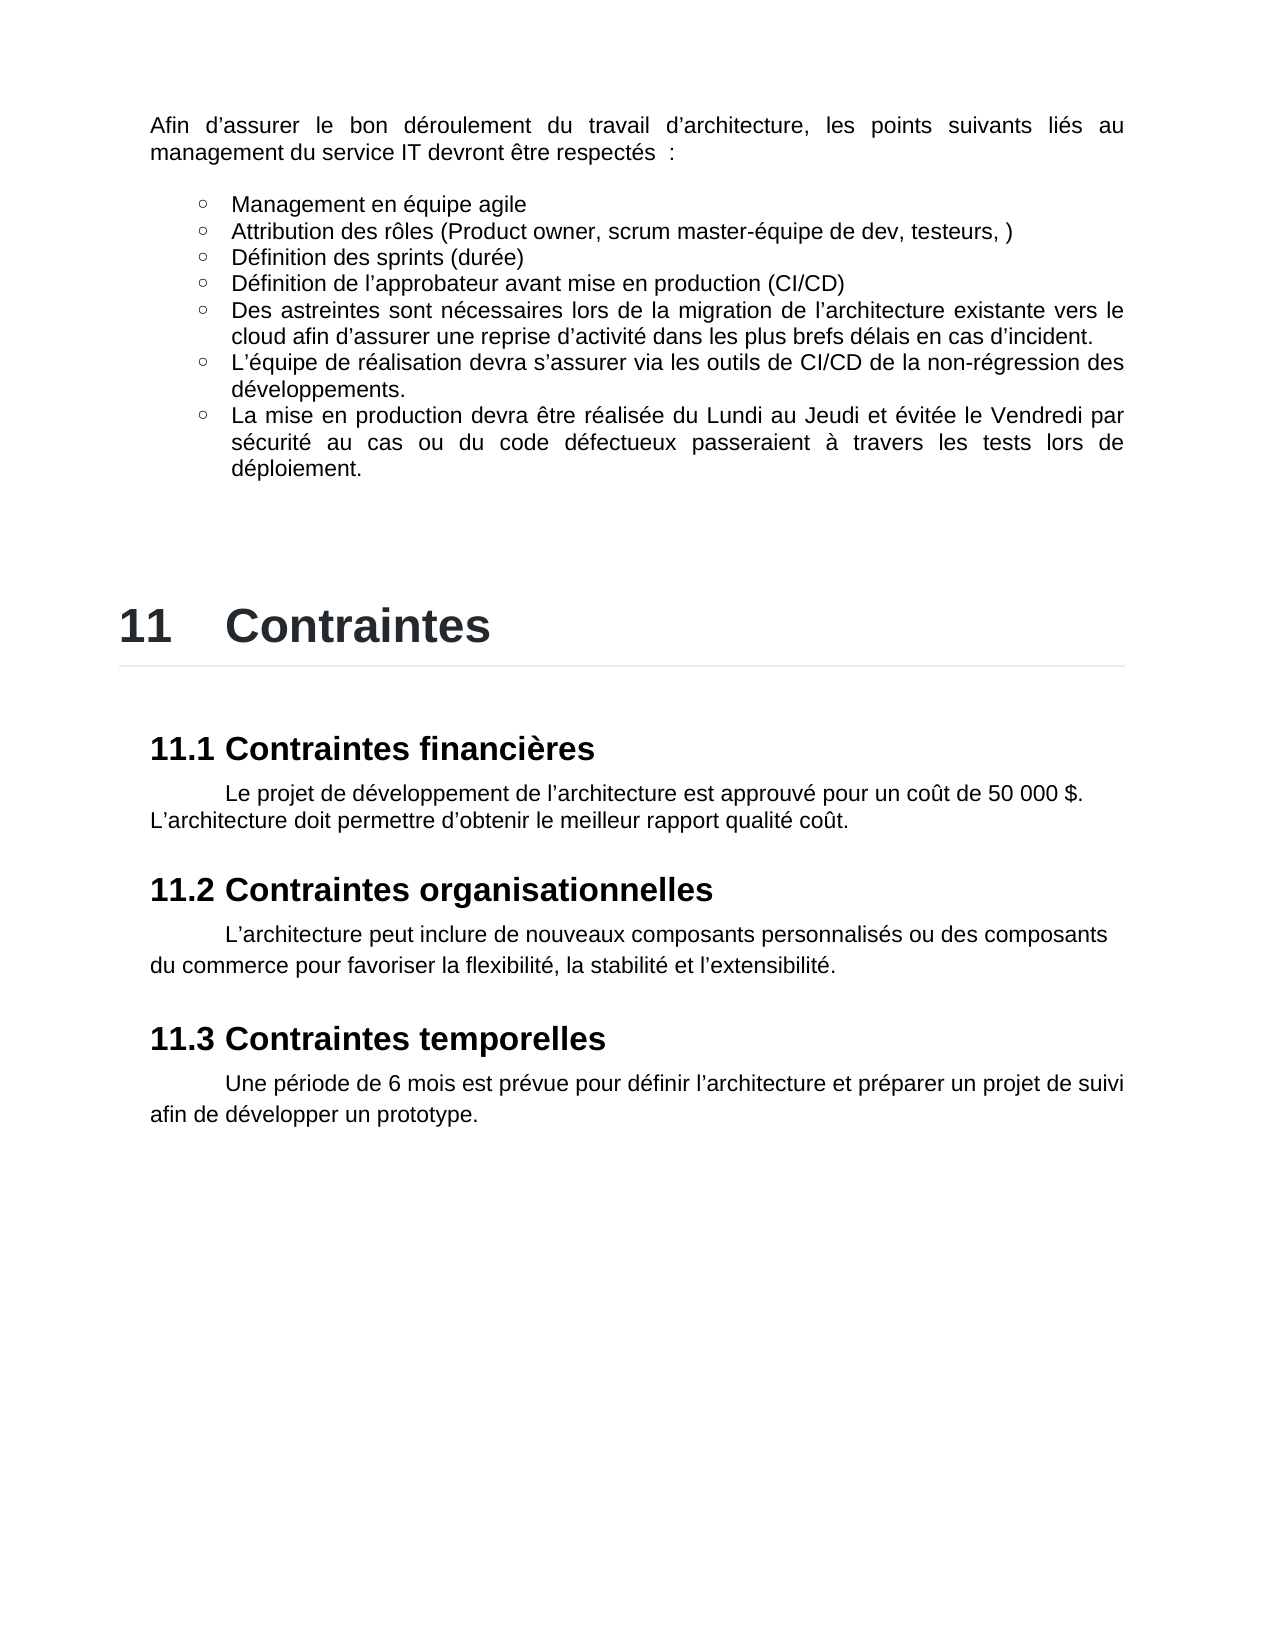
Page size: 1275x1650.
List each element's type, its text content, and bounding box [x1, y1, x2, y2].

list Attribution des rôles (Product owner, scrum master-équipe de dev, testeurs, ) [194, 218, 1125, 244]
text L’architecture doit permettre d’obtenir le meilleur rapport qualité coût. [150, 807, 1125, 833]
text Le projet de développement de l’architecture est approuvé pour un coût de 50 000 $. [150, 780, 1125, 807]
subtitle Contraintes temporelles [150, 1019, 1125, 1058]
text Une période de 6 mois est prévue pour définir l’architecture et préparer un projet de suivi afin de développer un prototype. [150, 1070, 1125, 1127]
list Définition des sprints (durée) [194, 244, 1125, 270]
list La mise en production devra être réalisée du Lundi au Jeudi et évitée le Vendredi par sécurité au cas ou du code défectueux passeraient à travers les tests lors de déploiement. [194, 402, 1125, 481]
subtitle Contraintes organisationnelles [150, 871, 1125, 909]
text L’architecture peut inclure de nouveaux composants personnalisés ou des composants du commerce pour favoriser la flexibilité, la stabilité et l’extensibilité. [150, 921, 1125, 978]
subtitle Contraintes financières [150, 729, 1125, 768]
list Management en équipe agile [194, 191, 1125, 218]
list Des astreintes sont nécessaires lors de la migration de l’architecture existante vers le cloud afin d’assurer une reprise d’activité dans les plus brefs délais en cas d’incident. [194, 297, 1125, 349]
subtitle Contraintes [119, 598, 1125, 665]
list L’équipe de réalisation devra s’assurer via les outils de CI/CD de la non-régression des développements. [194, 349, 1125, 402]
list Définition de l’approbateur avant mise en production (CI/CD) [194, 270, 1125, 297]
text Afin d’assurer le bon déroulement du travail d’architecture, les points suivants liés au management du service IT devront être respectés : [150, 112, 1125, 165]
